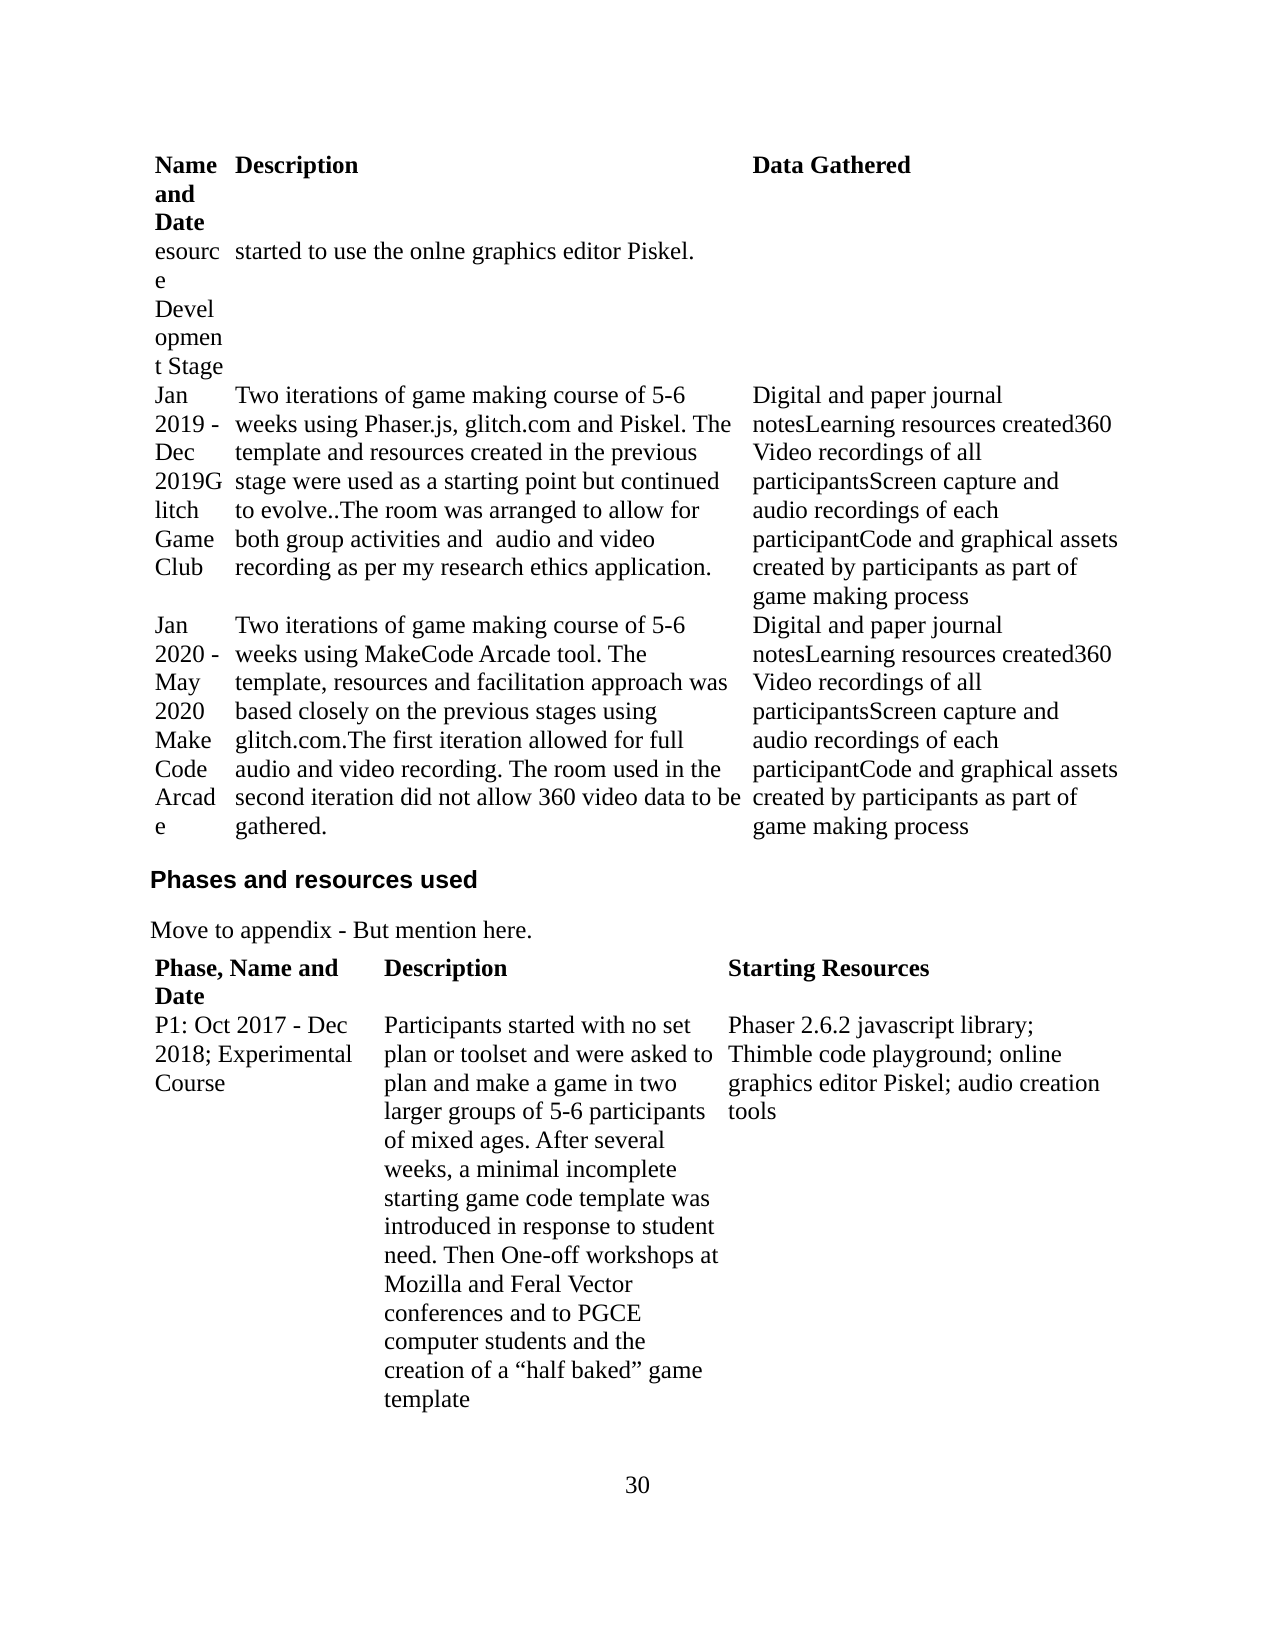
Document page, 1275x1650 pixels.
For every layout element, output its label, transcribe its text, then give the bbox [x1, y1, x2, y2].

table_cell Two iterations of game making course of 5-6 weeks using MakeCode Arcade tool. The template, resources and facilitation approach was based closely on the previous stages using glitch.com.The first iteration allowed for full audio and video recording. The room used in the second iteration did not allow 360 video data to be gathered. [231, 610, 748, 840]
table_cell Two iterations of game making course of 5-6 weeks using Phaser.js, glitch.com and Piskel. The template and resources created in the previous stage were used as a starting point but continued to evolve..The room was arranged to allow for both group activities and audio and video recording as per my research ethics application. [231, 380, 748, 610]
table_cell Digital and paper journal notesLearning resources created360 Video recordings of all participantsScreen capture and audio recordings of each participantCode and graphical assets created by participants as part of game making process [748, 610, 1125, 840]
table_cell [748, 236, 1125, 380]
table_header Description [231, 150, 748, 236]
table_cell esource Development Stage [150, 236, 231, 380]
table_cell Participants started with no set plan or toolset and were asked to plan and make a game in two larger groups of 5-6 participants of mixed ages. After several weeks, a minimal incomplete starting game code template was introduced in response to student need. Then One-off workshops at Mozilla and Feral Vector conferences and to PGCE computer students and the creation of a “half baked” game template [379, 1010, 723, 1413]
table_header Starting Resources [724, 953, 1125, 1010]
table_cell Jan 2019 - Dec 2019Glitch Game Club [150, 380, 231, 610]
text Move to appendix - But mention here. [150, 915, 1125, 944]
table_header Data Gathered [748, 150, 1125, 236]
table_cell Jan 2020 - May 2020Make Code Arcade [150, 610, 231, 840]
table_header Phase, Name and Date [150, 953, 379, 1010]
table_cell started to use the onlne graphics editor Piskel. [231, 236, 748, 380]
table_cell Phaser 2.6.2 javascript library; Thimble code playground; online graphics editor Piskel; audio creation tools [724, 1010, 1125, 1413]
table_cell Digital and paper journal notesLearning resources created360 Video recordings of all participantsScreen capture and audio recordings of each participantCode and graphical assets created by participants as part of game making process [748, 380, 1125, 610]
table_header Name and Date [150, 150, 231, 236]
table_cell P1: Oct 2017 - Dec 2018; Experimental Course [150, 1010, 379, 1413]
subtitle Phases and resources used [150, 865, 1125, 893]
table_header Description [379, 953, 723, 1010]
